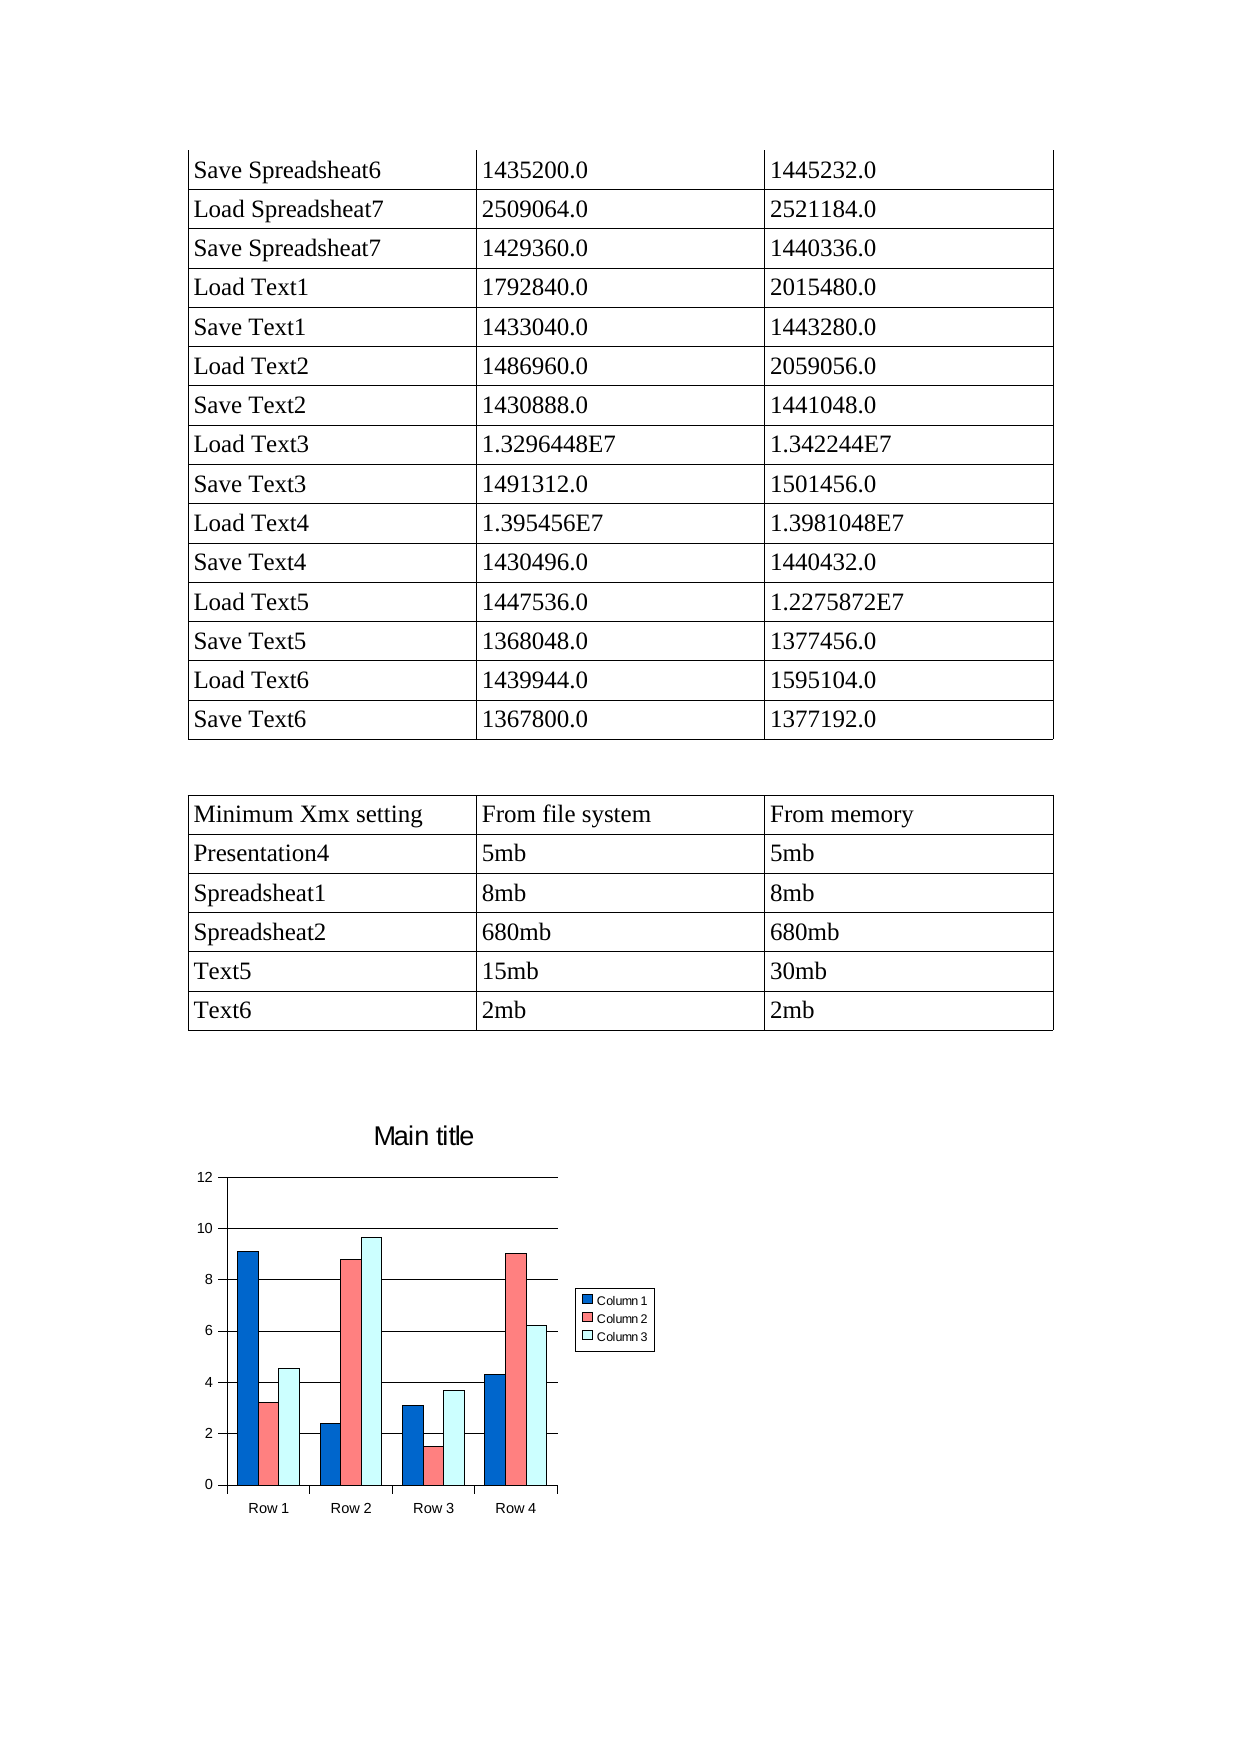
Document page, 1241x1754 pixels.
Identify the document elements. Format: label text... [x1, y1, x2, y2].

table_cell 2015480.0 [765, 269, 1053, 307]
table_cell 5mb [765, 835, 1053, 873]
table_cell 1501456.0 [765, 465, 1053, 503]
table_cell Spreadsheat2 [189, 913, 476, 951]
table_cell Save Spreadsheat7 [189, 229, 476, 268]
table_cell 1486960.0 [477, 347, 764, 385]
table_cell 2mb [477, 992, 764, 1030]
table_cell 1443280.0 [765, 308, 1053, 346]
table_cell 8mb [765, 874, 1053, 912]
table_cell 2521184.0 [765, 190, 1053, 228]
table_cell 680mb [477, 913, 764, 951]
table_cell Presentation4 [189, 835, 476, 873]
table_cell 1595104.0 [765, 661, 1053, 700]
table_cell Save Text5 [189, 622, 476, 660]
table_cell 1.2275872E7 [765, 583, 1053, 621]
table_cell 5mb [477, 835, 764, 873]
table_cell 680mb [765, 913, 1053, 951]
table_header From file system [477, 796, 764, 834]
table_cell 1377456.0 [765, 622, 1053, 660]
table_cell 1440336.0 [765, 229, 1053, 268]
table_cell 1.395456E7 [477, 504, 764, 543]
table_cell Load Text6 [189, 661, 476, 700]
table_cell 1.342244E7 [765, 426, 1053, 464]
table_cell 1377192.0 [765, 701, 1053, 739]
table_header Minimum Xmx setting [189, 796, 476, 834]
table_cell 1430496.0 [477, 544, 764, 582]
table_cell 2059056.0 [765, 347, 1053, 385]
table_cell 1445232.0 [765, 150, 1053, 189]
table_cell Save Text6 [189, 701, 476, 739]
table_cell 1367800.0 [477, 701, 764, 739]
table_cell Load Text5 [189, 583, 476, 621]
table_cell Load Text1 [189, 269, 476, 307]
table_cell 8mb [477, 874, 764, 912]
table_cell Save Text4 [189, 544, 476, 582]
table_cell 1439944.0 [477, 661, 764, 700]
table_cell 1792840.0 [477, 269, 764, 307]
table_cell Load Text2 [189, 347, 476, 385]
table_cell Save Text2 [189, 386, 476, 425]
table_cell 1435200.0 [477, 150, 764, 189]
table_cell 1491312.0 [477, 465, 764, 503]
table_cell 1433040.0 [477, 308, 764, 346]
table_cell Load Spreadsheat7 [189, 190, 476, 228]
table_cell 1447536.0 [477, 583, 764, 621]
table_cell 1429360.0 [477, 229, 764, 268]
table_cell Text5 [189, 952, 476, 991]
table_cell Text6 [189, 992, 476, 1030]
table_cell 1368048.0 [477, 622, 764, 660]
table_cell Load Text3 [189, 426, 476, 464]
table_cell 1440432.0 [765, 544, 1053, 582]
table_cell 2509064.0 [477, 190, 764, 228]
table_cell 2mb [765, 992, 1053, 1030]
table_cell 15mb [477, 952, 764, 991]
table_cell Save Spreadsheat6 [189, 150, 476, 189]
table_cell Spreadsheat1 [189, 874, 476, 912]
table_cell 1.3981048E7 [765, 504, 1053, 543]
table_header From memory [765, 796, 1053, 834]
table_cell Save Text3 [189, 465, 476, 503]
table_cell 1441048.0 [765, 386, 1053, 425]
table_cell 30mb [765, 952, 1053, 991]
table_cell Save Text1 [189, 308, 476, 346]
table_cell 1.3296448E7 [477, 426, 764, 464]
table_cell 1430888.0 [477, 386, 764, 425]
table_cell Load Text4 [189, 504, 476, 543]
